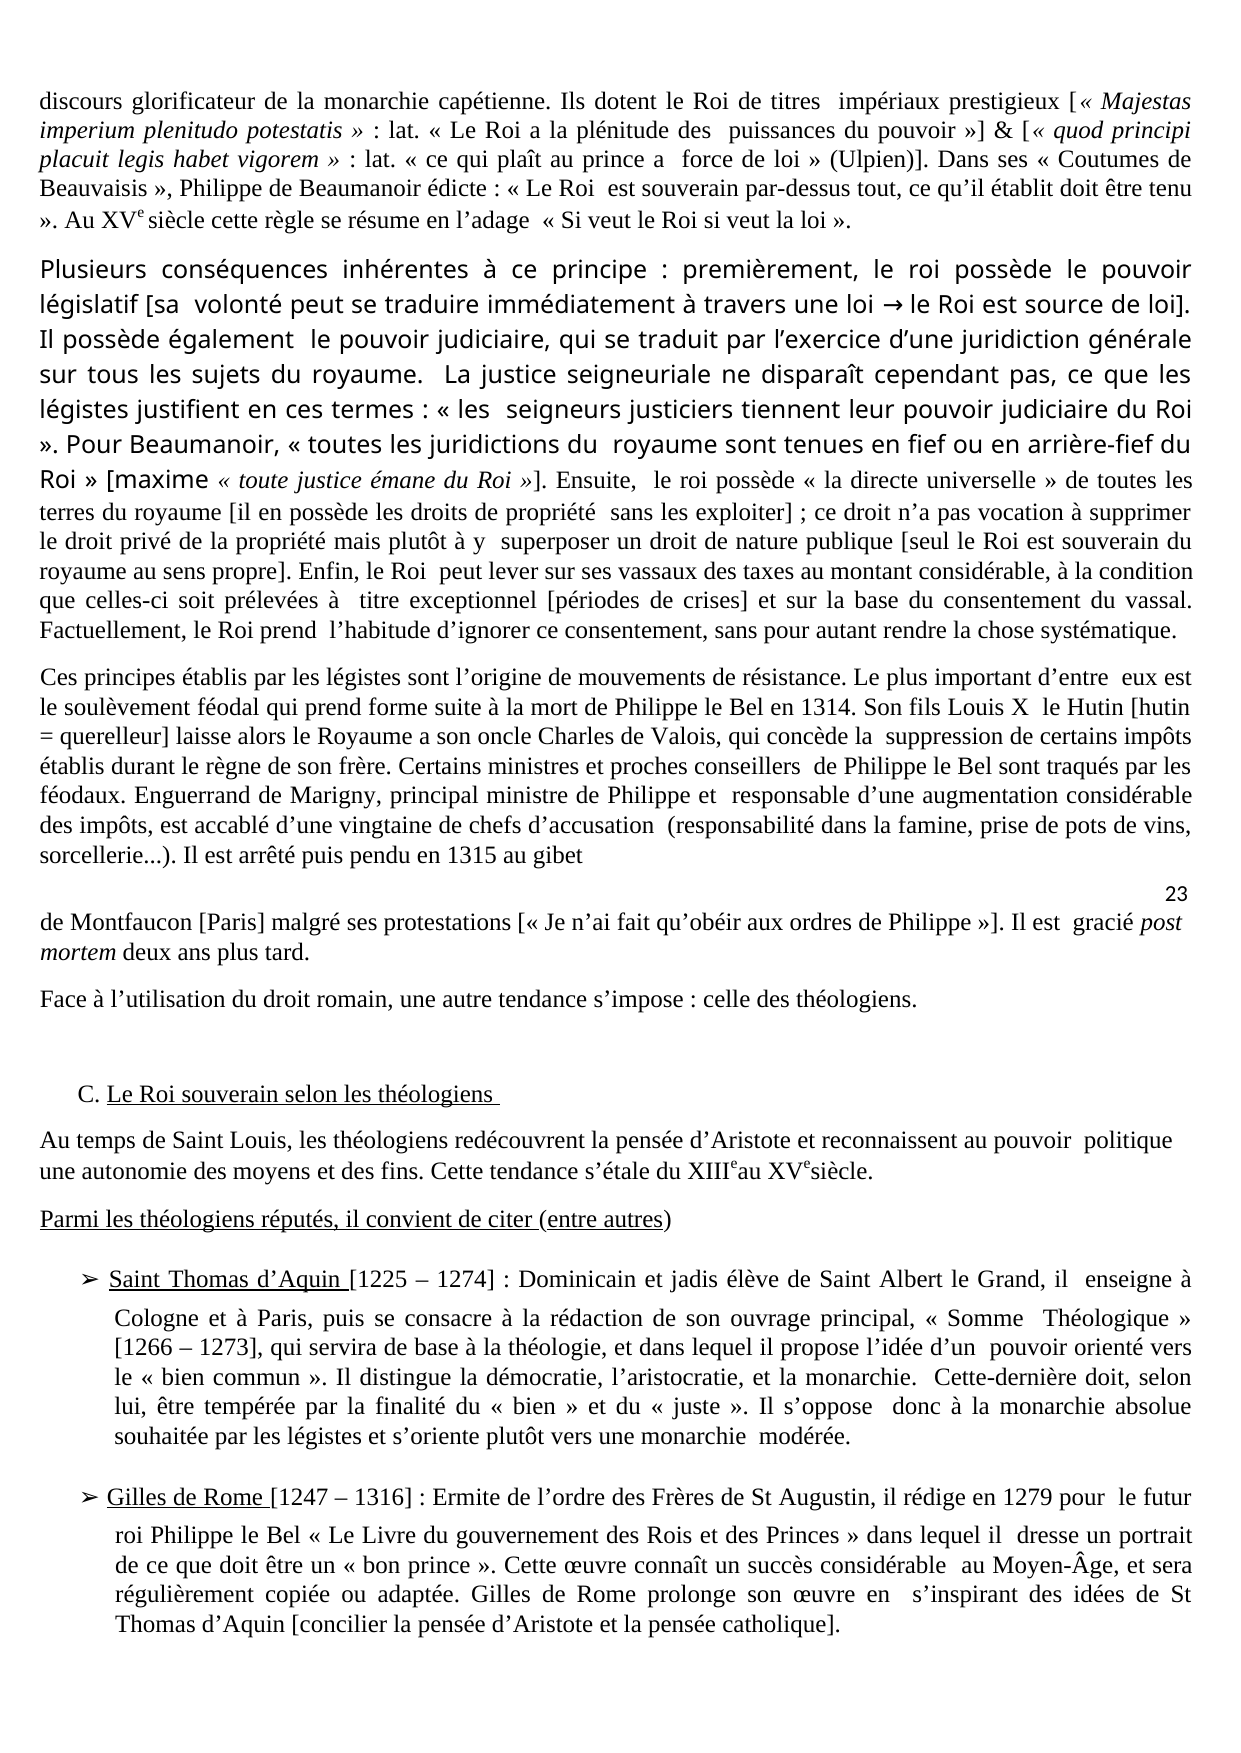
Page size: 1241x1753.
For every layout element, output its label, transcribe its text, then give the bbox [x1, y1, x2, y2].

text ➢ Gilles de Rome [1247 – 1316] : Ermite de l’ordre des Frères de St Augustin, il rédige en 1279 pour le futur roi Philippe le Bel « Le Livre du gouvernement des Rois et des Princes » dans lequel il dresse un portrait de ce que doit être un « bon prince ». Cette œuvre connaît un succès considérable au Moyen-Âge, et sera régulièrement copiée ou adaptée. Gilles de Rome prolonge son œuvre en s’inspirant des idées de St Thomas d’Aquin [concilier la pensée d’Aristote et la pensée catholique]. [79, 1468, 1194, 1638]
text ➢ Saint Thomas d’Aquin [1225 – 1274] : Dominicain et jadis élève de Saint Albert le Grand, il enseigne à Cologne et à Paris, puis se consacre à la rédaction de son ouvrage principal, « Somme Théologique » [1266 – 1273], qui servira de base à la théologie, et dans lequel il propose l’idée d’un pouvoir orienté vers le « bien commun ». Il distingue la démocratie, l’aristocratie, et la monarchie. Cette-dernière doit, selon lui, être tempérée par la finalité du « bien » et du « juste ». Il s’oppose donc à la monarchie absolue souhaitée par les légistes et s’oriente plutôt vers une monarchie modérée. [79, 1251, 1194, 1450]
text de Montfaucon [Paris] malgré ses protestations [« Je n’ai fait qu’obéir aux ordres de Philippe »]. Il est gracié post mortem deux ans plus tard. [40, 907, 1193, 966]
text 23 [36, 879, 1188, 907]
text Parmi les théologiens réputés, il convient de citer (entre autres) [39, 1204, 1193, 1232]
text Face à l’utilisation du droit romain, une autre tendance s’impose : celle des théologiens. [39, 984, 1193, 1013]
text Plusieurs conséquences inhérentes à ce principe : premièrement, le roi possède le pouvoir législatif [sa volonté peut se traduire immédiatement à travers une loi → le Roi est source de loi]. Il possède également le pouvoir judiciaire, qui se traduit par l’exercice d’une juridiction générale sur tous les sujets du royaume. La justice seigneuriale ne disparaît cependant pas, ce que les légistes justifient en ces termes : « les seigneurs justiciers tiennent leur pouvoir judiciaire du Roi ». Pour Beaumanoir, « toutes les juridictions du royaume sont tenues en fief ou en arrière-fief du Roi » [maxime « toute justice émane du Roi »]. Ensuite, le roi possède « la directe universelle » de toutes les terres du royaume [il en possède les droits de propriété sans les exploiter] ; ce droit n’a pas vocation à supprimer le droit privé de la propriété mais plutôt à y superposer un droit de nature publique [seul le Roi est souverain du royaume au sens propre]. Enfin, le Roi peut lever sur ses vassaux des taxes au montant considérable, à la condition que celles-ci soit prélevées à titre exceptionnel [périodes de crises] et sur la base du consentement du vassal. Factuellement, le Roi prend l’habitude d’ignorer ce consentement, sans pour autant rendre la chose systématique. [39, 252, 1194, 644]
text Ces principes établis par les légistes sont l’origine de mouvements de résistance. Le plus important d’entre eux est le soulèvement féodal qui prend forme suite à la mort de Philippe le Bel en 1314. Son fils Louis X le Hutin [hutin = querelleur] laisse alors le Royaume a son oncle Charles de Valois, qui concède la suppression de certains impôts établis durant le règne de son frère. Certains ministres et proches conseillers de Philippe le Bel sont traqués par les féodaux. Enguerrand de Marigny, principal ministre de Philippe et responsable d’une augmentation considérable des impôts, est accablé d’une vingtaine de chefs d’accusation (responsabilité dans la famine, prise de pots de vins, sorcellerie...). Il est arrêté puis pendu en 1315 au gibet [39, 662, 1193, 868]
text discours glorificateur de la monarchie capétienne. Ils dotent le Roi de titres impériaux prestigieux [« Majestas imperium plenitudo potestatis » : lat. « Le Roi a la plénitude des puissances du pouvoir »] & [« quod principi placuit legis habet vigorem » : lat. « ce qui plaît au prince a force de loi » (Ulpien)]. Dans ses « Coutumes de Beauvaisis », Philippe de Beaumanoir édicte : « Le Roi est souverain par-dessus tout, ce qu’il établit doit être tenu ». Au XVe siècle cette règle se résume en l’adage « Si veut le Roi si veut la loi ». [39, 86, 1193, 234]
text Au temps de Saint Louis, les théologiens redécouvrent la pensée d’Aristote et reconnaissent au pouvoir politique une autonomie des moyens et des fins. Cette tendance s’étale du XIIIeau XVesiècle. [39, 1126, 1193, 1185]
text C. Le Roi souverain selon les théologiens [77, 1079, 1193, 1108]
